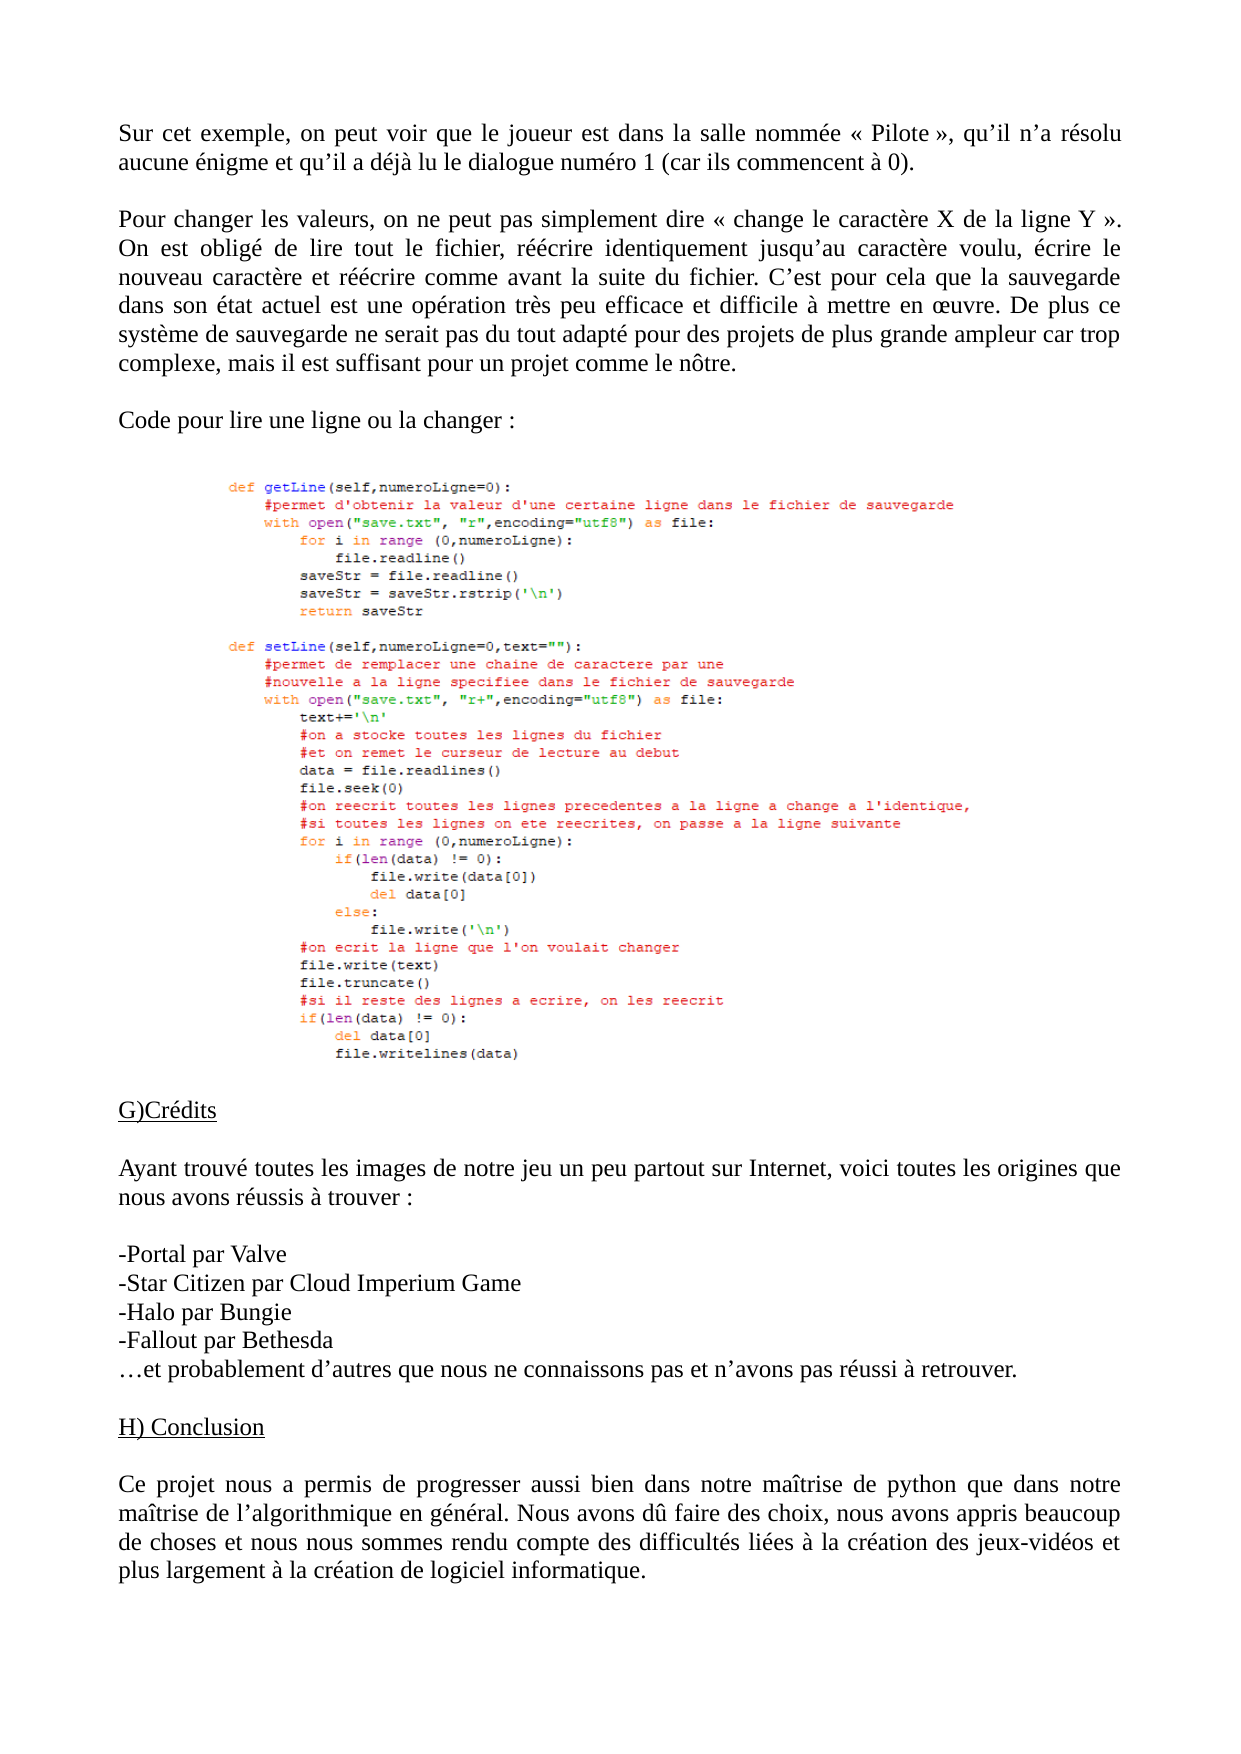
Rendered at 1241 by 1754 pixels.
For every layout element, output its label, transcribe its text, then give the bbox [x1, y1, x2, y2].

text …et probablement d’autres que nous ne connaissons pas et n’avons pas réussi à retrouver. [118, 1354, 1122, 1383]
picture [221, 465, 982, 1070]
text -Fallout par Bethesda [118, 1326, 1122, 1354]
text G)Crédits [118, 1096, 1122, 1124]
text Ayant trouvé toutes les images de notre jeu un peu partout sur Internet, voici toutes les origines que nous avons réussis à trouver : [118, 1153, 1122, 1211]
text Sur cet exemple, on peut voir que le joueur est dans la salle nommée « Pilote », qu’il n’a résolu aucune énigme et qu’il a déjà lu le dialogue numéro 1 (car ils commencent à 0). [118, 118, 1122, 176]
text -Halo par Bungie [118, 1297, 1122, 1326]
text Pour changer les valeurs, on ne peut pas simplement dire « change le caractère X de la ligne Y ». On est obligé de lire tout le fichier, réécrire identiquement jusqu’au caractère voulu, écrire le nouveau caractère et réécrire comme avant la suite du fichier. C’est pour cela que la sauvegarde dans son état actuel est une opération très peu efficace et difficile à mettre en œuvre. De plus ce système de sauvegarde ne serait pas du tout adapté pour des projets de plus grande ampleur car trop complexe, mais il est suffisant pour un projet comme le nôtre. [118, 204, 1122, 377]
text -Portal par Valve [118, 1239, 1122, 1268]
text H) Conclusion [118, 1412, 1122, 1441]
text -Star Citizen par Cloud Imperium Game [118, 1268, 1122, 1297]
text Code pour lire une ligne ou la changer : [118, 406, 1122, 434]
text Ce projet nous a permis de progresser aussi bien dans notre maîtrise de python que dans notre maîtrise de l’algorithmique en général. Nous avons dû faire des choix, nous avons appris beaucoup de choses et nous nous sommes rendu compte des difficultés liées à la création des jeux-vidéos et plus largement à la création de logiciel informatique. [118, 1469, 1122, 1584]
